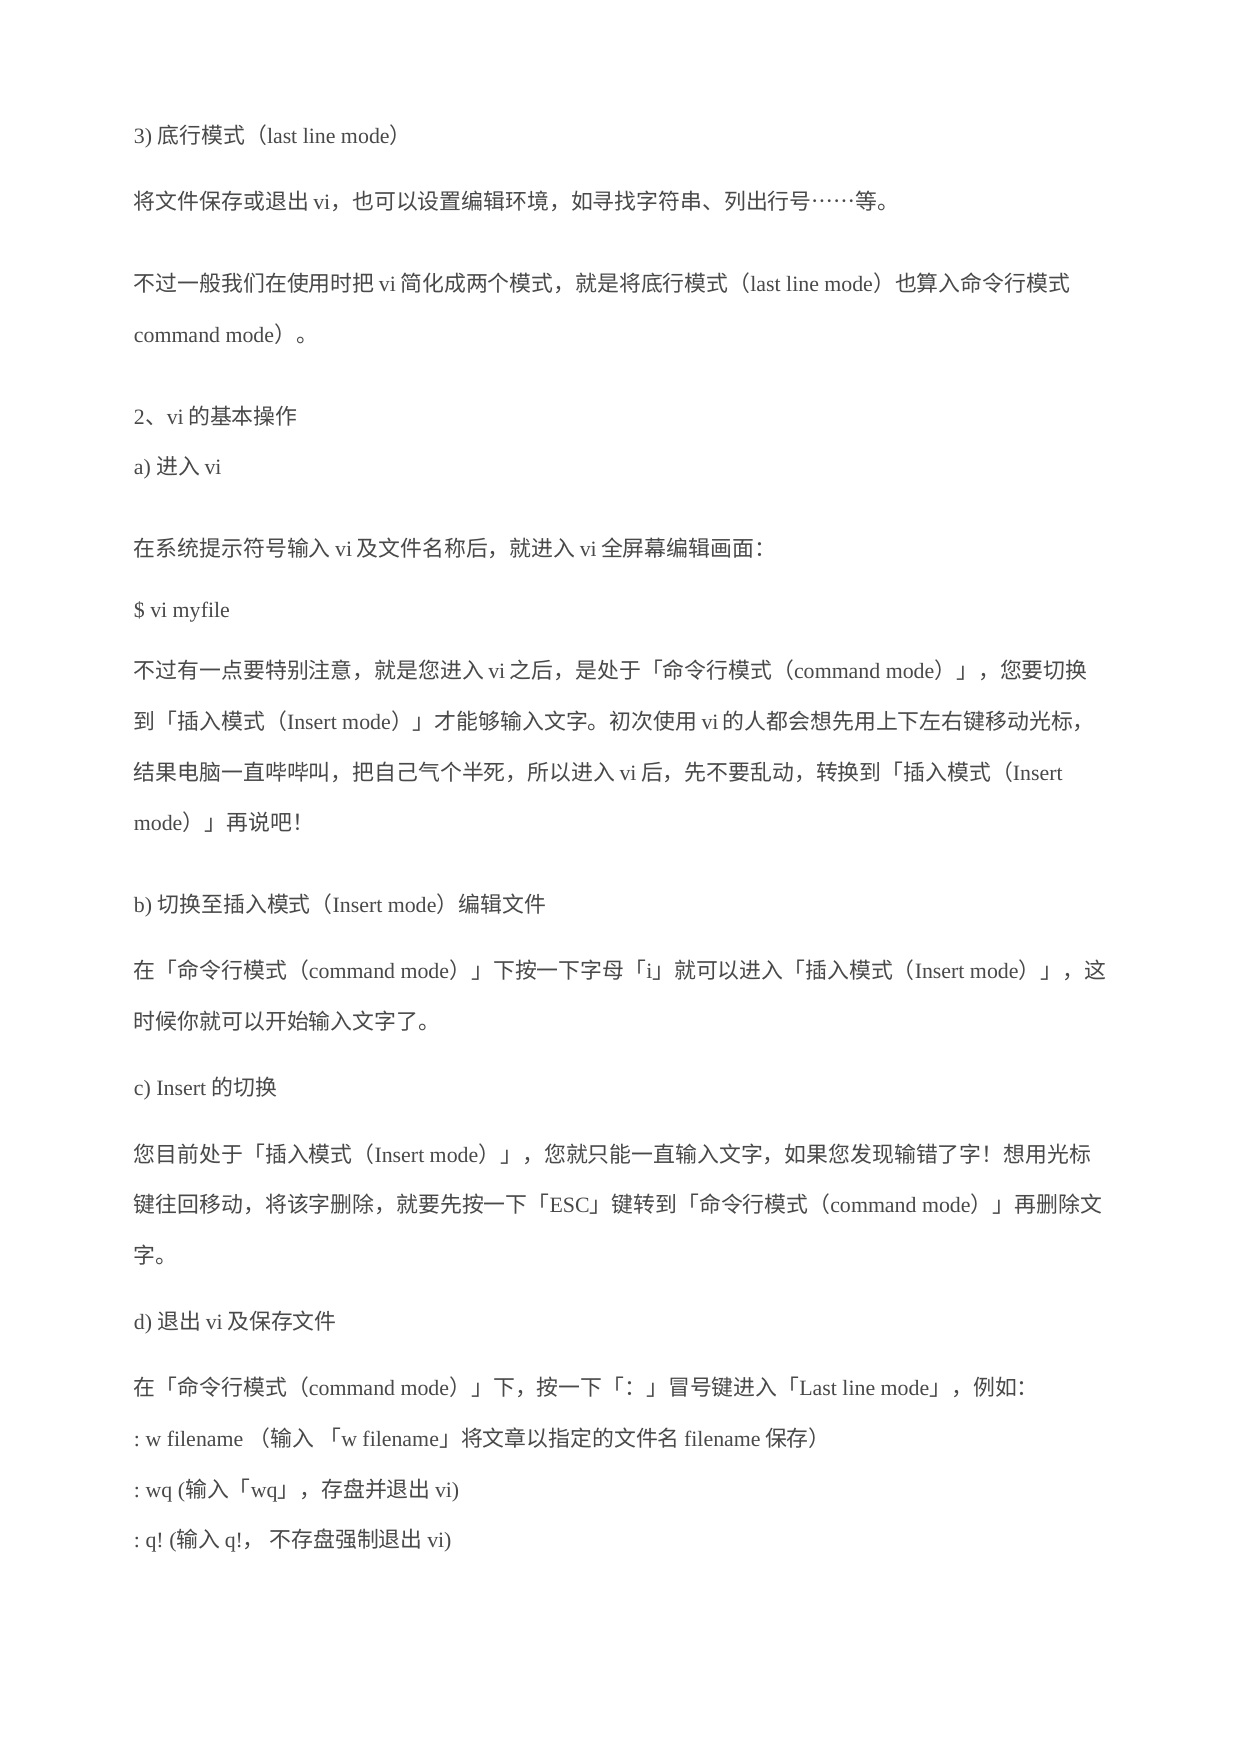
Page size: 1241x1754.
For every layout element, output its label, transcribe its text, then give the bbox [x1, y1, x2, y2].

text c) Insert 的切换 [134, 1070, 1106, 1102]
text 不过一般我们在使用时把vi简化成两个模式，就是将底行模式（last line mode）也算入命令行模式command mode）。 [134, 266, 1106, 348]
text d) 退出vi及保存文件 [134, 1304, 1106, 1336]
text 3) 底行模式（last line mode） [134, 118, 1106, 150]
text 在「命令行模式（command mode）」下按一下字母「i」就可以进入「插入模式（Insert mode）」，这时候你就可以开始输入文字了。 [134, 953, 1106, 1036]
text 您目前处于「插入模式（Insert mode）」，您就只能一直输入文字，如果您发现输错了字！想用光标键往回移动，将该字删除，就要先按一下「ESC」键转到「命令行模式（command mode）」再删除文字。 [134, 1137, 1106, 1269]
text 在「命令行模式（command mode）」下，按一下「：」冒号键进入「Last line mode」，例如： [134, 1370, 1106, 1402]
text 2、vi的基本操作 a) 进入vi [134, 399, 1106, 481]
text $ vi myfile [134, 597, 1106, 623]
text 在系统提示符号输入vi及文件名称后，就进入vi全屏幕编辑画面： [134, 531, 1106, 563]
text : q! (输入q!， 不存盘强制退出vi) [134, 1522, 1106, 1554]
text b) 切换至插入模式（Insert mode）编辑文件 [134, 887, 1106, 919]
text : wq (输入「wq」，存盘并退出vi) [134, 1472, 1106, 1503]
text : w filename （输入 「w filename」将文章以指定的文件名filename保存） [134, 1421, 1106, 1453]
text 不过有一点要特别注意，就是您进入vi之后，是处于「命令行模式（command mode）」，您要切换到「插入模式（Insert mode）」才能够输入文字。初次使用vi的人都会想先用上下左右键移动光标，结果电脑一直哔哔叫，把自己气个半死，所以进入vi后，先不要乱动，转换到「插入模式（Insert mode）」再说吧！ [134, 653, 1106, 837]
text 将文件保存或退出vi，也可以设置编辑环境，如寻找字符串、列出行号……等。 [134, 184, 1106, 216]
